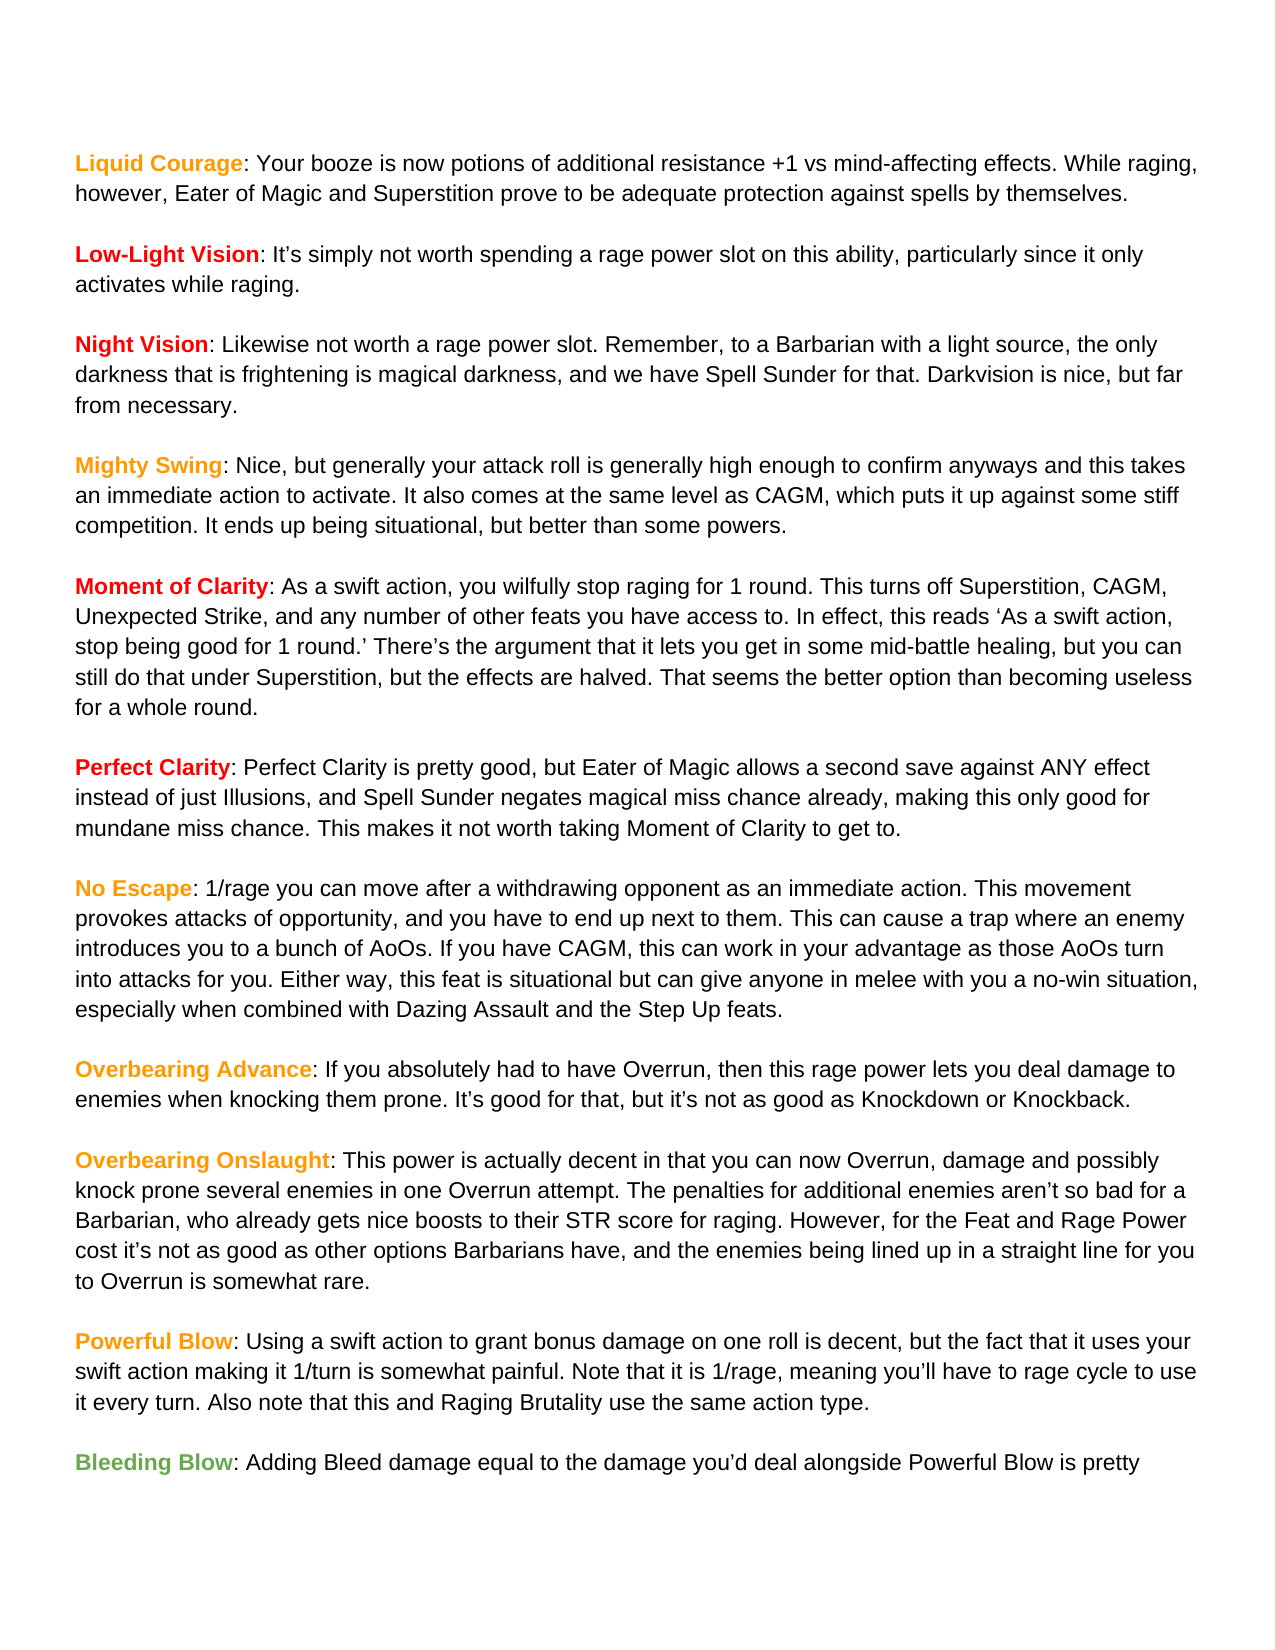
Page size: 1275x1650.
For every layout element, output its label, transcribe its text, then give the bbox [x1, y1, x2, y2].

text Mighty Swing: Nice, but generally your attack roll is generally high enough to confirm anyways and this takes an immediate action to activate. It also comes at the same level as CAGM, which puts it up against some stiff competition. It ends up being situational, but better than some powers. [75, 452, 1200, 539]
text Perfect Clarity: Perfect Clarity is pretty good, but Eater of Magic allows a second save against ANY effect instead of just Illusions, and Spell Sunder negates magical miss chance already, making this only good for mundane miss chance. This makes it not worth taking Moment of Clarity to get to. [75, 754, 1200, 841]
text Liquid Courage: Your booze is now potions of additional resistance +1 vs mind-affecting effects. While raging, however, Eater of Magic and Superstition prove to be adequate protection against spells by themselves. [75, 150, 1200, 207]
text Overbearing Onslaught: This power is actually decent in that you can now Overrun, damage and possibly knock prone several enemies in one Overrun attempt. The penalties for additional enemies aren’t so bad for a Barbarian, who already gets nice boosts to their STR score for raging. However, for the Feat and Rage Power cost it’s not as good as other options Barbarians have, and the enemies being lined up in a straight line for you to Overrun is somewhat rare. [75, 1147, 1200, 1294]
text Overbearing Advance: If you absolutely had to have Overrun, then this rage power lets you deal damage to enemies when knocking them prone. It’s good for that, but it’s not as good as Knockdown or Knockback. [75, 1056, 1200, 1113]
text Bleeding Blow: Adding Bleed damage equal to the damage you’d deal alongside Powerful Blow is pretty [75, 1449, 1200, 1475]
text Low-Light Vision: It’s simply not worth spending a rage power slot on this ability, particularly since it only activates while raging. [75, 241, 1200, 297]
text Night Vision: Likewise not worth a rage power slot. Remember, to a Barbarian with a light source, the only darkness that is frightening is magical darkness, and we have Spell Sunder for that. Darkvision is nice, but far from necessary. [75, 331, 1200, 418]
text Moment of Clarity: As a swift action, you wilfully stop raging for 1 round. This turns off Superstition, CAGM, Unexpected Strike, and any number of other feats you have access to. In effect, this reads ‘As a swift action, stop being good for 1 round.’ There’s the argument that it lets you get in some mid-battle healing, but you can still do that under Superstition, but the effects are halved. That seems the better option than becoming useless for a whole round. [75, 573, 1200, 720]
text Powerful Blow: Using a swift action to grant bonus damage on one roll is decent, but the fact that it uses your swift action making it 1/turn is somewhat painful. Note that it is 1/rage, meaning you’ll have to rage cycle to use it every turn. Also note that this and Raging Brutality use the same action type. [75, 1328, 1200, 1415]
text No Escape: 1/rage you can move after a withdrawing opponent as an immediate action. This movement provokes attacks of opportunity, and you have to end up next to them. This can cause a trap where an enemy introduces you to a bunch of AoOs. If you have CAGM, this can work in your advantage as those AoOs turn into attacks for you. Either way, this feat is situational but can give anyone in melee with you a no-win situation, especially when combined with Dazing Assault and the Step Up feats. [75, 875, 1200, 1022]
